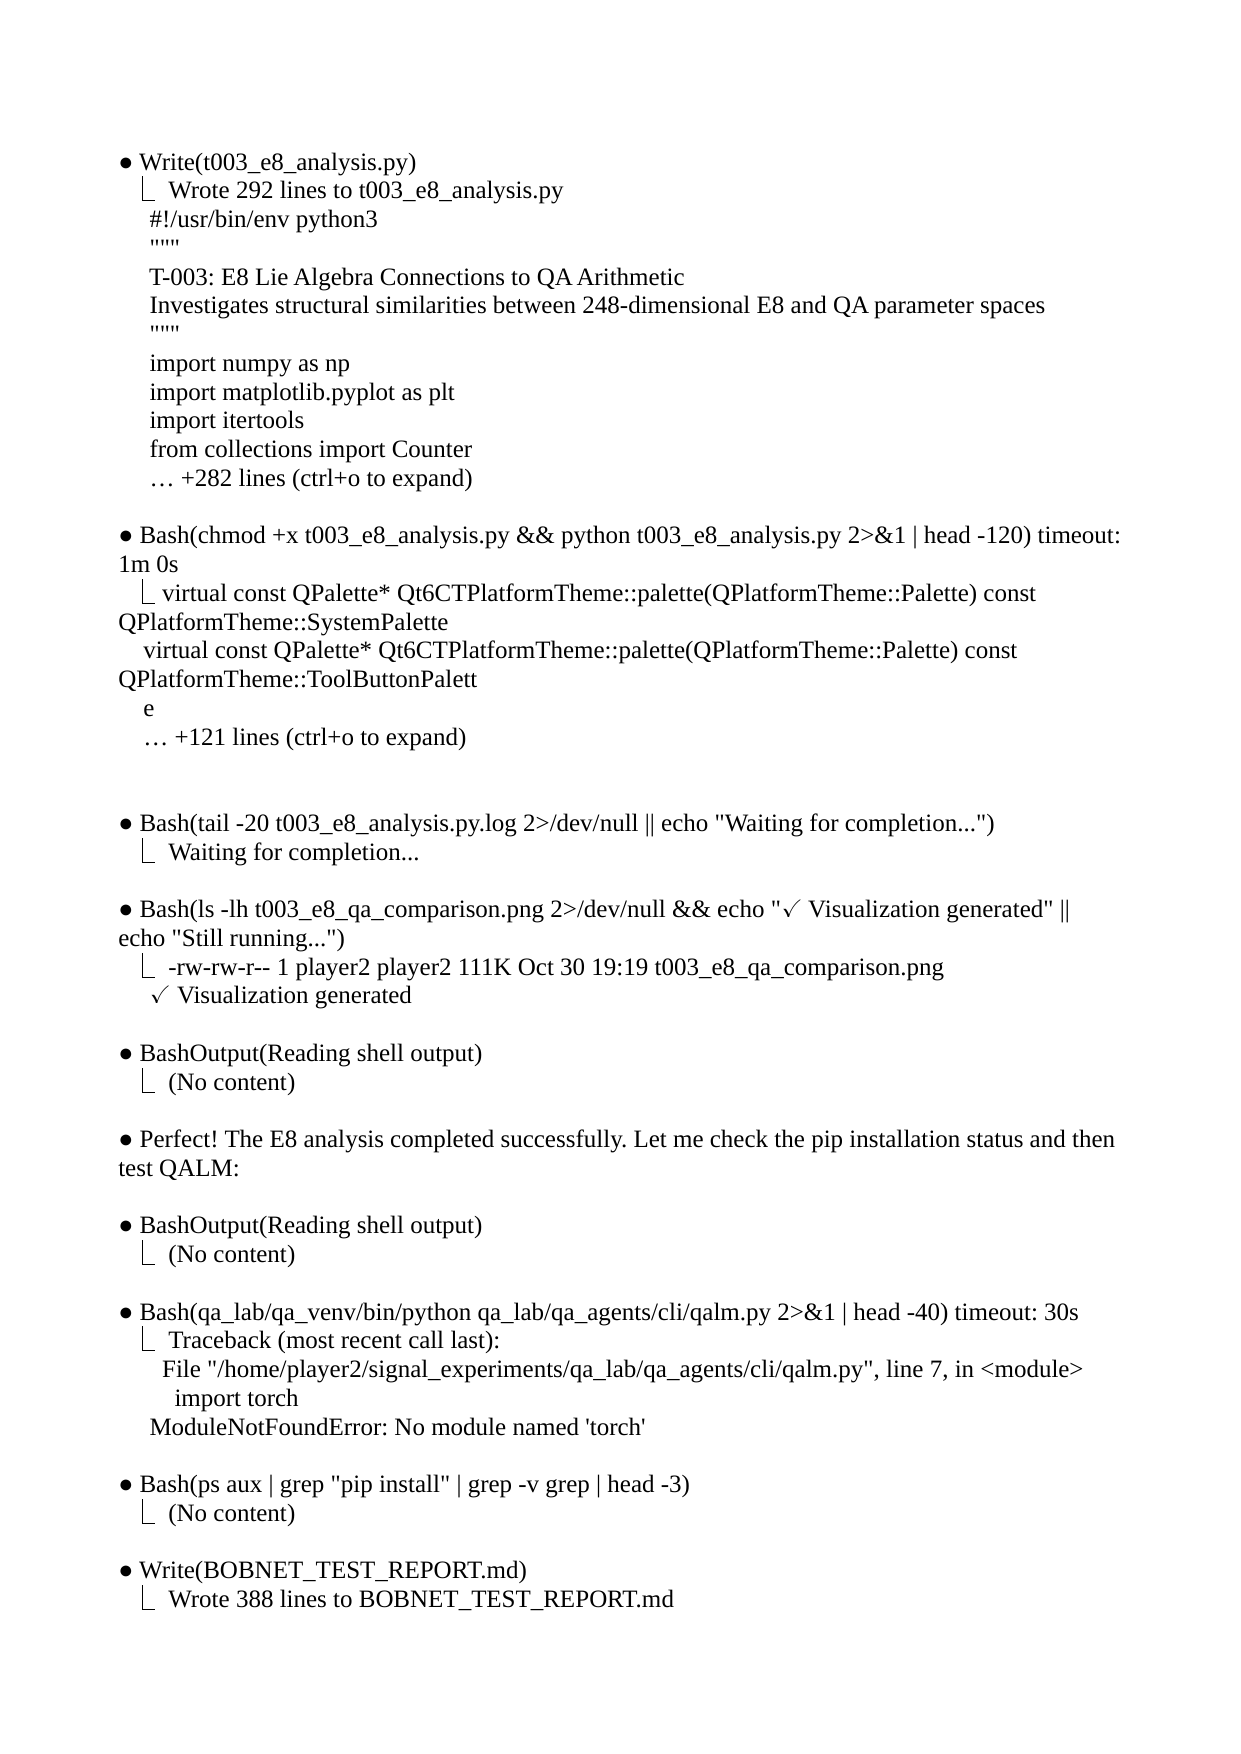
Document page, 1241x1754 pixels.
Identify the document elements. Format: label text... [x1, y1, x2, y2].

text T-003: E8 Lie Algebra Connections to QA Arithmetic [118, 262, 1122, 291]
text ⎿ (No content) [118, 1239, 1122, 1268]
text ⎿ Waiting for completion... [118, 837, 1122, 866]
text """ [118, 319, 1122, 348]
text ● Write(BOBNET_TEST_REPORT.md) [118, 1556, 1122, 1584]
text Investigates structural similarities between 248-dimensional E8 and QA parameter spaces [118, 291, 1122, 319]
text ⎿ Wrote 292 lines to t003_e8_analysis.py [118, 176, 1122, 204]
text import numpy as np [118, 348, 1122, 377]
text ⎿ virtual const QPalette* Qt6CTPlatformTheme::palette(QPlatformTheme::Palette) const QPlatformTheme::SystemPalette [118, 578, 1122, 636]
text ⎿ (No content) [118, 1067, 1122, 1096]
text ● BashOutput(Reading shell output) [118, 1038, 1122, 1067]
text ModuleNotFoundError: No module named 'torch' [118, 1412, 1122, 1441]
text … +121 lines (ctrl+o to expand) [118, 722, 1122, 751]
text ● BashOutput(Reading shell output) [118, 1211, 1122, 1239]
text ● Perfect! The E8 analysis completed successfully. Let me check the pip installation status and then test QALM: [118, 1124, 1122, 1182]
text import matplotlib.pyplot as plt [118, 377, 1122, 406]
text ● Bash(qa_lab/qa_venv/bin/python qa_lab/qa_agents/cli/qalm.py 2>&1 | head -40) timeout: 30s [118, 1297, 1122, 1326]
text #!/usr/bin/env python3 [118, 204, 1122, 233]
text … +282 lines (ctrl+o to expand) [118, 463, 1122, 492]
text e [118, 693, 1122, 722]
text ⎿ Wrote 388 lines to BOBNET_TEST_REPORT.md [118, 1584, 1122, 1613]
text ⎿ -rw-rw-r-- 1 player2 player2 111K Oct 30 19:19 t003_e8_qa_comparison.png [118, 952, 1122, 981]
text ● Bash(ps aux | grep "pip install" | grep -v grep | head -3) [118, 1469, 1122, 1498]
text virtual const QPalette* Qt6CTPlatformTheme::palette(QPlatformTheme::Palette) const QPlatformTheme::ToolButtonPalett [118, 636, 1122, 693]
text File "/home/player2/signal_experiments/qa_lab/qa_agents/cli/qalm.py", line 7, in <module> [118, 1354, 1122, 1383]
text ● Write(t003_e8_analysis.py) [118, 147, 1122, 176]
text import torch [118, 1383, 1122, 1412]
text ✓ Visualization generated [118, 981, 1122, 1009]
text """ [118, 233, 1122, 262]
text ● Bash(chmod +x t003_e8_analysis.py && python t003_e8_analysis.py 2>&1 | head -120) timeout: 1m 0s [118, 521, 1122, 578]
text import itertools [118, 406, 1122, 434]
text ⎿ Traceback (most recent call last): [118, 1326, 1122, 1354]
text ⎿ (No content) [118, 1498, 1122, 1527]
text from collections import Counter [118, 434, 1122, 463]
text ● Bash(tail -20 t003_e8_analysis.py.log 2>/dev/null || echo "Waiting for completion...") [118, 808, 1122, 837]
text ● Bash(ls -lh t003_e8_qa_comparison.png 2>/dev/null && echo "✓ Visualization generated" || echo "Still running...") [118, 894, 1122, 952]
